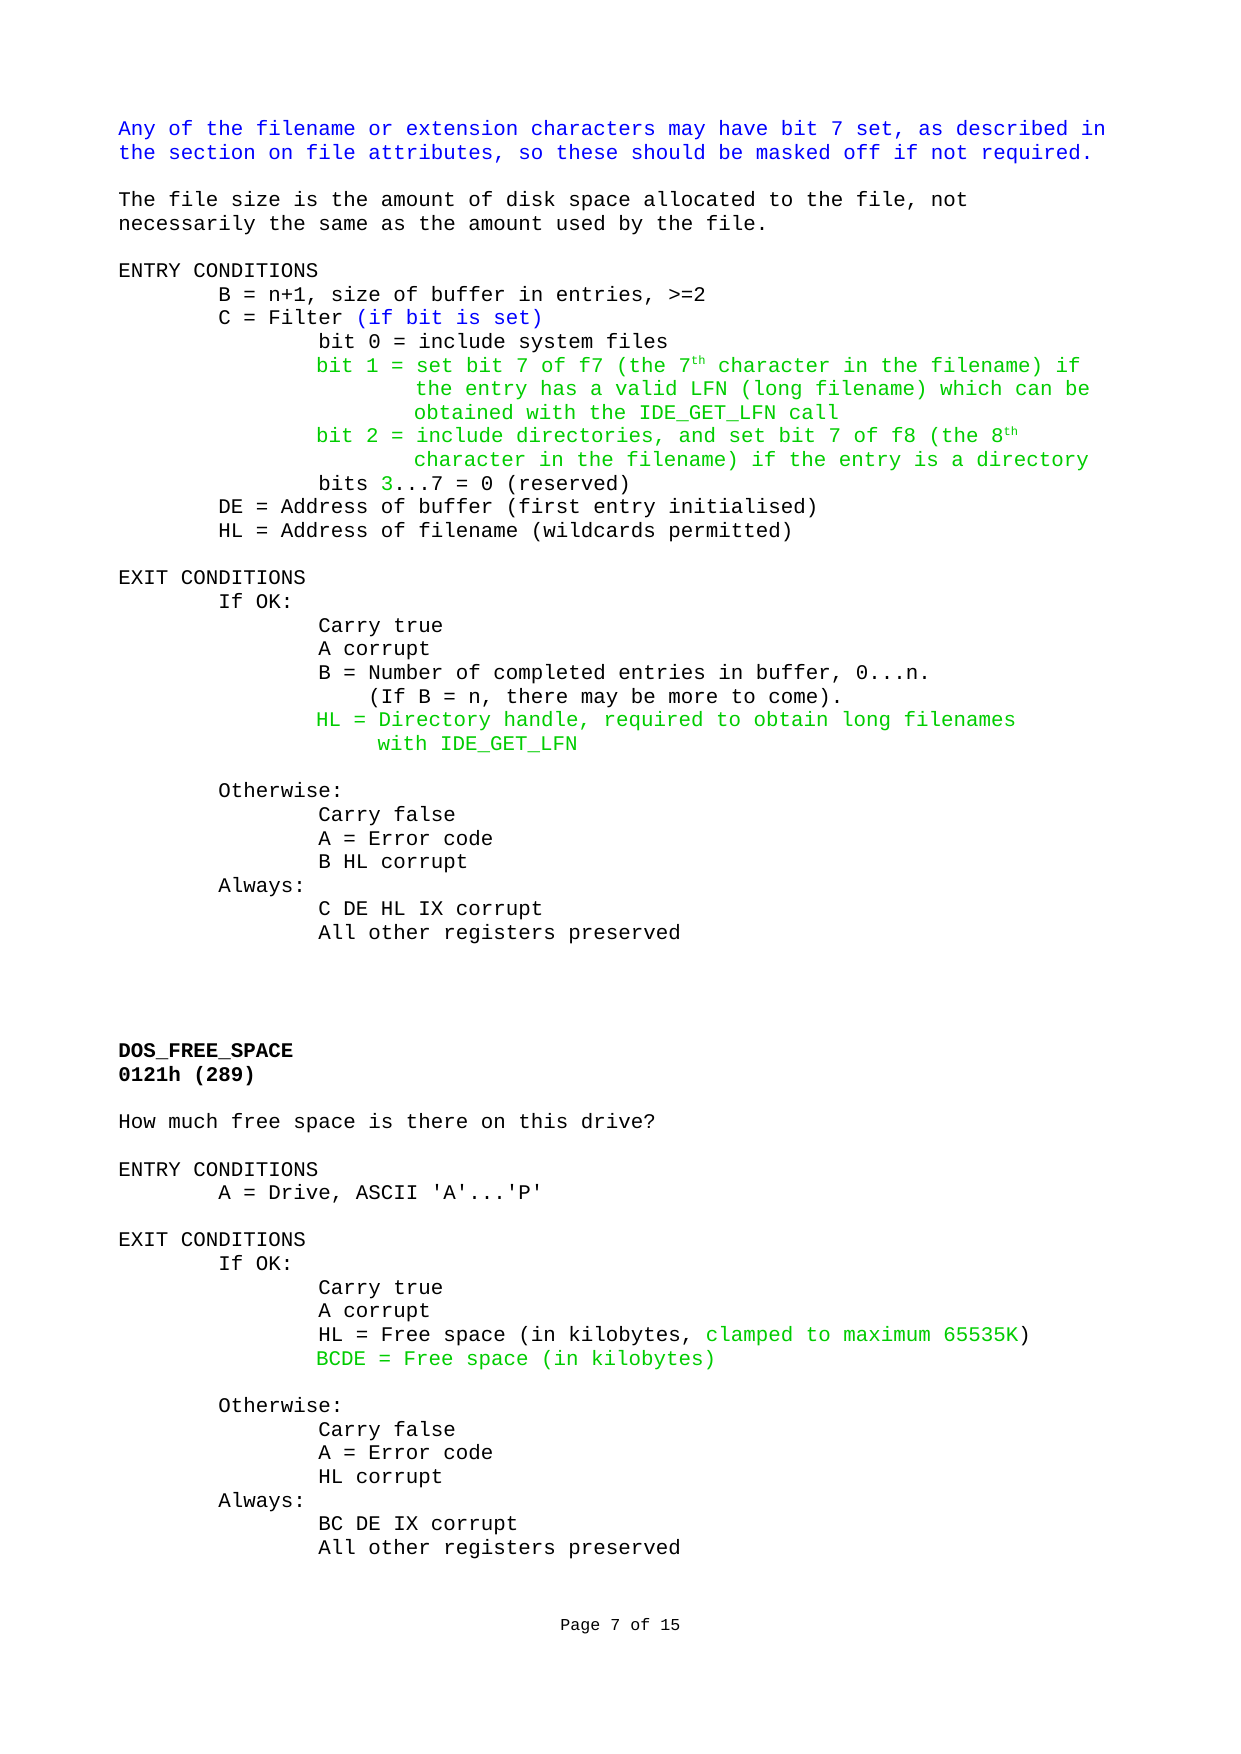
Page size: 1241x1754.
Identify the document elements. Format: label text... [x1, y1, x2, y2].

text HL = Directory handle, required to obtain long filenames [118, 709, 1122, 733]
text A corrupt [118, 638, 1122, 662]
text with IDE_GET_LFN [118, 733, 1122, 757]
text bit 2 = include directories, and set bit 7 of f8 (the 8th [118, 426, 1122, 449]
text Carry false [118, 1419, 1122, 1442]
text bit 0 = include system files [118, 331, 1122, 354]
text The file size is the amount of disk space allocated to the file, not [118, 189, 1122, 213]
text B = Number of completed entries in buffer, 0...n. [118, 662, 1122, 686]
text If OK: [118, 591, 1122, 615]
text ENTRY CONDITIONS [118, 1158, 1122, 1182]
text A = Error code [118, 827, 1122, 851]
text EXIT CONDITIONS [118, 567, 1122, 591]
text Always: [118, 875, 1122, 898]
text C = Filter (if bit is set) [118, 307, 1122, 331]
text Otherwise: [118, 1395, 1122, 1419]
text Any of the filename or extension characters may have bit 7 set, as described in the section on file attributes, so these should be masked off if not required. [118, 118, 1122, 165]
text B = n+1, size of buffer in entries, >=2 [118, 284, 1122, 307]
text If OK: [118, 1253, 1122, 1277]
text bits 3...7 = 0 (reserved) [118, 473, 1122, 496]
text Always: [118, 1489, 1122, 1513]
text Otherwise: [118, 780, 1122, 804]
text BCDE = Free space (in kilobytes) [118, 1348, 1122, 1371]
text HL = Free space (in kilobytes, clamped to maximum 65535K) [118, 1324, 1122, 1348]
text B HL corrupt [118, 851, 1122, 875]
text A = Drive, ASCII 'A'...'P' [118, 1182, 1122, 1206]
text A corrupt [118, 1300, 1122, 1324]
text 0121h (289) [118, 1064, 1122, 1088]
text A = Error code [118, 1442, 1122, 1466]
text necessarily the same as the amount used by the file. [118, 213, 1122, 236]
text DE = Address of buffer (first entry initialised) [118, 496, 1122, 520]
text (If B = n, there may be more to come). [118, 686, 1122, 709]
text How much free space is there on this drive? [118, 1111, 1122, 1135]
text BC DE IX corrupt [118, 1513, 1122, 1537]
text HL corrupt [118, 1466, 1122, 1489]
text Carry true [118, 615, 1122, 638]
text obtained with the IDE_GET_LFN call [118, 402, 1122, 426]
text ENTRY CONDITIONS [118, 260, 1122, 284]
text character in the filename) if the entry is a directory [118, 449, 1122, 473]
text EXIT CONDITIONS [118, 1229, 1122, 1253]
text DOS_FREE_SPACE [118, 1040, 1122, 1064]
text C DE HL IX corrupt [118, 898, 1122, 922]
text HL = Address of filename (wildcards permitted) [118, 520, 1122, 544]
text All other registers preserved [118, 922, 1122, 946]
text Carry true [118, 1277, 1122, 1300]
text bit 1 = set bit 7 of f7 (the 7th character in the filename) if the entry has a valid LFN (long filename) which can be [118, 354, 1122, 402]
text All other registers preserved [118, 1537, 1122, 1561]
text Carry false [118, 804, 1122, 827]
